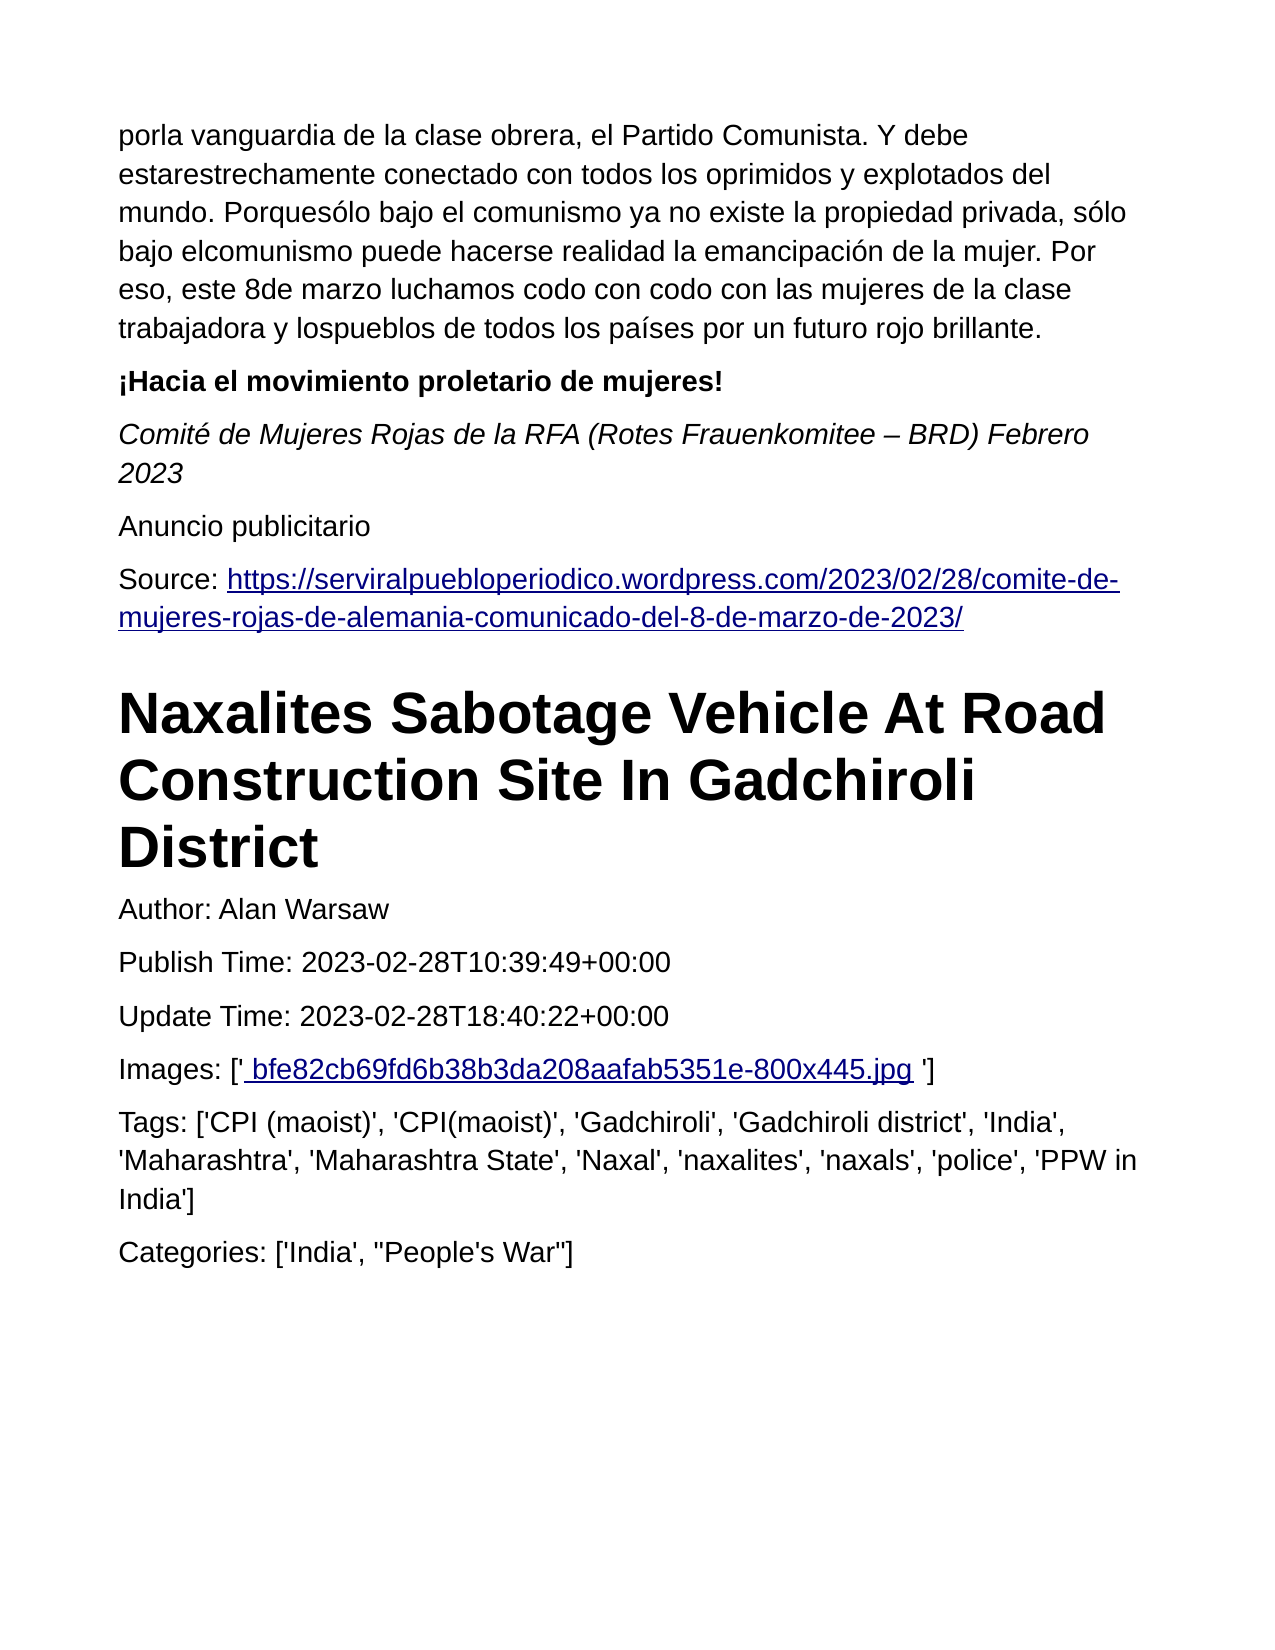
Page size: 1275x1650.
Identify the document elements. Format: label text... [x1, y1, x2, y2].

text Source: https://serviralpuebloperiodico.wordpress.com/2023/02/28/comite-de-mujeres-rojas-de-alemania-comunicado-del-8-de-marzo-de-2023/ [118, 562, 1157, 634]
text ¡Hacia el movimiento proletario de mujeres! [118, 364, 1157, 397]
text Publish Time: 2023-02-28T10:39:49+00:00 [118, 945, 1157, 979]
text Categories: ['India', "People's War"] [118, 1235, 1157, 1268]
text Comité de Mujeres Rojas de la RFA (Rotes Frauenkomitee – BRD) Febrero 2023 [118, 417, 1157, 489]
text Tags: ['CPI (maoist)', 'CPI(maoist)', 'Gadchiroli', 'Gadchiroli district', 'India', 'Maharashtra', 'Maharashtra State', 'Naxal', 'naxalites', 'naxals', 'police', 'PPW in India'] [118, 1105, 1157, 1215]
text porla vanguardia de la clase obrera, el Partido Comunista. Y debe estarestrechamente conectado con todos los oprimidos y explotados del mundo. Porquesólo bajo el comunismo ya no existe la propiedad privada, sólo bajo elcomunismo puede hacerse realidad la emancipación de la mujer. Por eso, este 8de marzo luchamos codo con codo con las mujeres de la clase trabajadora y lospueblos de todos los países por un futuro rojo brillante. [118, 118, 1157, 344]
text Images: [' bfe82cb69fd6b38b3da208aafab5351e-800x445.jpg '] [118, 1052, 1157, 1085]
text Update Time: 2023-02-28T18:40:22+00:00 [118, 998, 1157, 1032]
subtitle Naxalites Sabotage Vehicle At Road Construction Site In Gadchiroli District [118, 678, 1157, 880]
text Author: Alan Warsaw [118, 892, 1157, 926]
text Anuncio publicitario [118, 509, 1157, 542]
